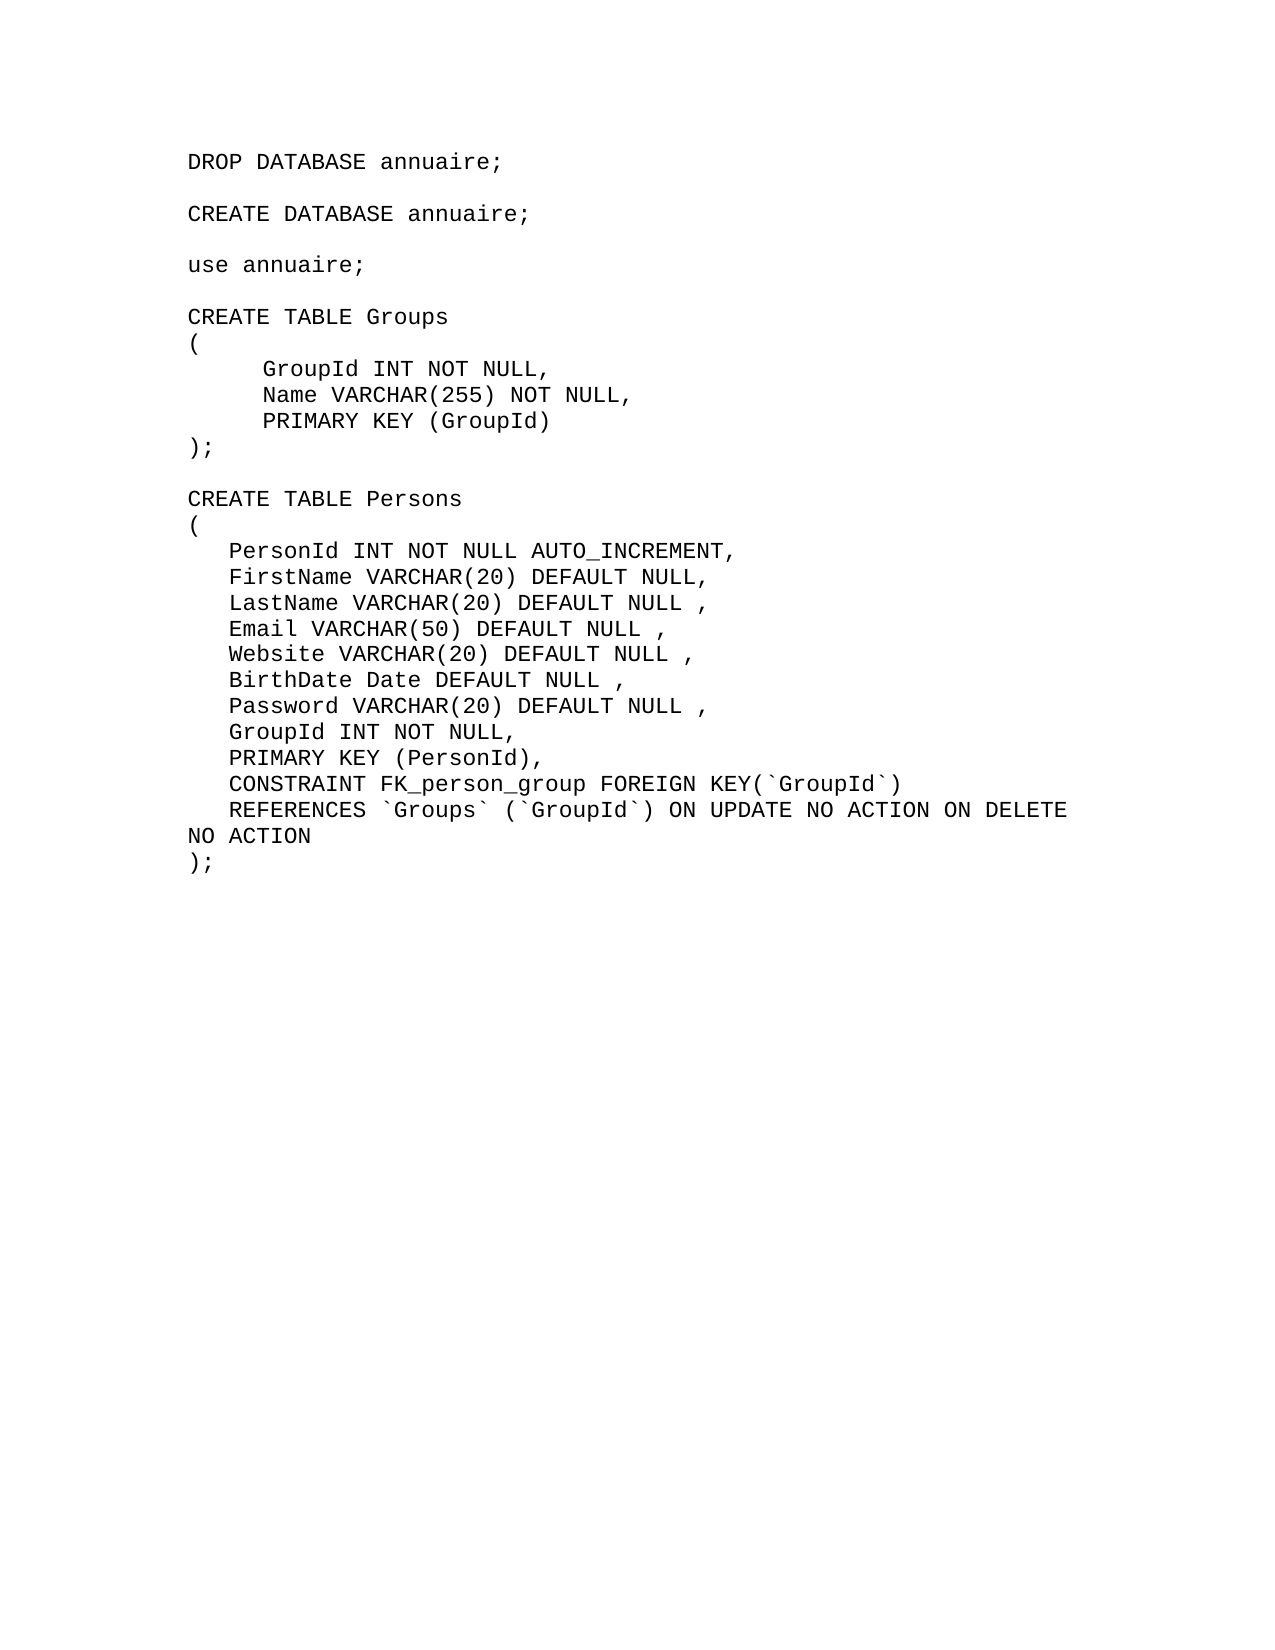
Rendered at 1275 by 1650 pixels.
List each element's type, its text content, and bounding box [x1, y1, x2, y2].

text ); [187, 435, 1087, 461]
text GroupId INT NOT NULL, [187, 721, 1087, 747]
text ( [187, 513, 1087, 539]
text Name VARCHAR(255) NOT NULL, [187, 383, 1087, 409]
text Email VARCHAR(50) DEFAULT NULL , [187, 617, 1087, 643]
text FirstName VARCHAR(20) DEFAULT NULL, [187, 565, 1087, 591]
text ( [187, 332, 1087, 357]
text use annuaire; [187, 254, 1087, 280]
text REFERENCES `Groups` (`GroupId`) ON UPDATE NO ACTION ON DELETE NO ACTION [187, 798, 1087, 850]
text CREATE TABLE Persons [187, 487, 1087, 513]
text CREATE DATABASE annuaire; [187, 202, 1087, 228]
text PRIMARY KEY (PersonId), [187, 747, 1087, 772]
text CONSTRAINT FK_person_group FOREIGN KEY(`GroupId`) [187, 772, 1087, 798]
text DROP DATABASE annuaire; [187, 150, 1087, 176]
text PersonId INT NOT NULL AUTO_INCREMENT, [187, 539, 1087, 565]
text GroupId INT NOT NULL, [187, 357, 1087, 383]
text ); [187, 850, 1087, 876]
text BirthDate Date DEFAULT NULL , [187, 669, 1087, 695]
text CREATE TABLE Groups [187, 306, 1087, 332]
text PRIMARY KEY (GroupId) [187, 409, 1087, 435]
text LastName VARCHAR(20) DEFAULT NULL , [187, 591, 1087, 617]
text Password VARCHAR(20) DEFAULT NULL , [187, 695, 1087, 721]
text Website VARCHAR(20) DEFAULT NULL , [187, 643, 1087, 669]
